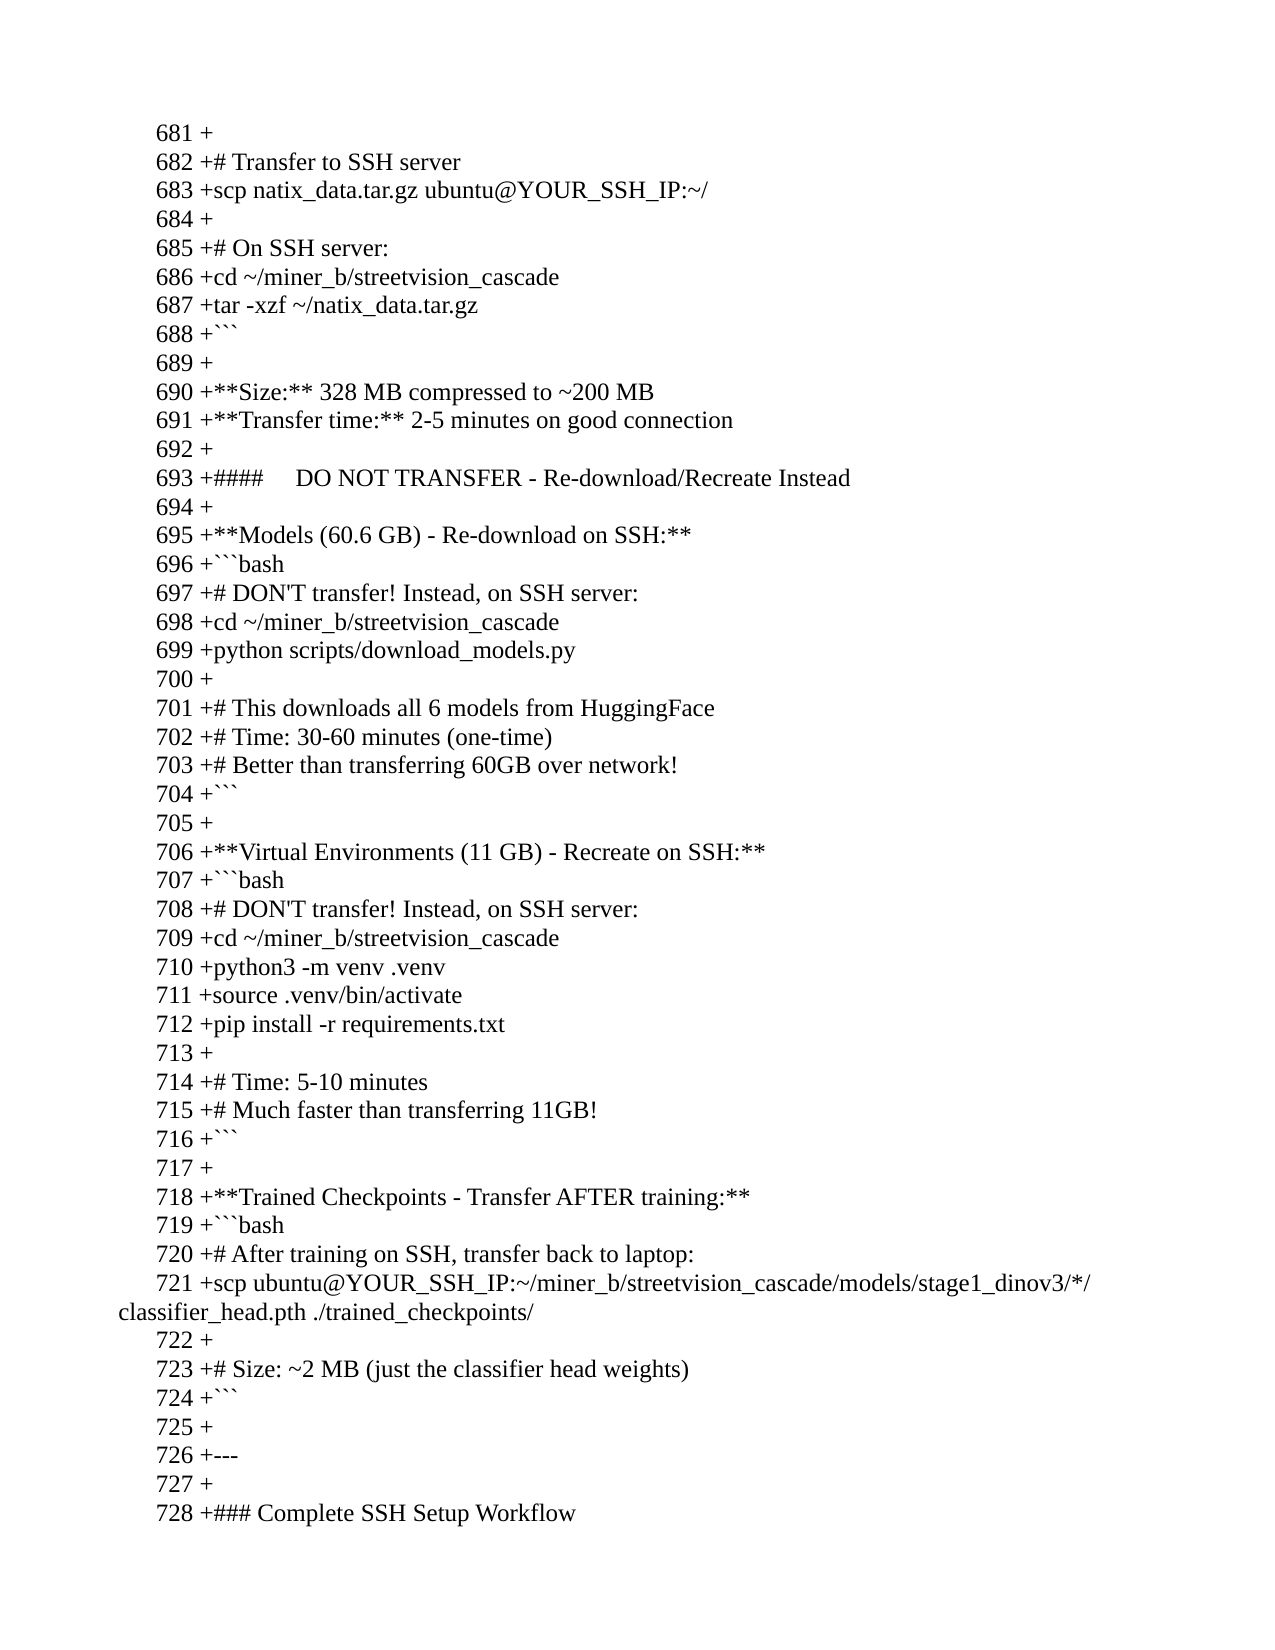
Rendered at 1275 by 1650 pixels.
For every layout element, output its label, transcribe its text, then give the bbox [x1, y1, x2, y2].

text 711 +source .venv/bin/activate [118, 981, 1157, 1009]
text 691 +**Transfer time:** 2-5 minutes on good connection [118, 406, 1157, 434]
text 701 +# This downloads all 6 models from HuggingFace [118, 693, 1157, 722]
text 720 +# After training on SSH, transfer back to laptop: [118, 1239, 1157, 1268]
text 685 +# On SSH server: [118, 233, 1157, 262]
text 681 + [118, 118, 1157, 147]
text 715 +# Much faster than transferring 11GB! [118, 1096, 1157, 1124]
text 705 + [118, 808, 1157, 837]
text 707 +```bash [118, 866, 1157, 894]
text 689 + [118, 348, 1157, 377]
text 719 +```bash [118, 1211, 1157, 1239]
text 709 +cd ~/miner_b/streetvision_cascade [118, 923, 1157, 952]
text 703 +# Better than transferring 60GB over network! [118, 751, 1157, 779]
text 728 +### Complete SSH Setup Workflow [118, 1498, 1157, 1527]
text 726 +--- [118, 1441, 1157, 1469]
text 710 +python3 -m venv .venv [118, 952, 1157, 981]
text 697 +# DON'T transfer! Instead, on SSH server: [118, 578, 1157, 607]
text 686 +cd ~/miner_b/streetvision_cascade [118, 262, 1157, 291]
text 692 + [118, 434, 1157, 463]
text 699 +python scripts/download_models.py [118, 636, 1157, 664]
text 706 +**Virtual Environments (11 GB) - Recreate on SSH:** [118, 837, 1157, 866]
text 696 +```bash [118, 549, 1157, 578]
text 695 +**Models (60.6 GB) - Re-download on SSH:** [118, 521, 1157, 549]
text 723 +# Size: ~2 MB (just the classifier head weights) [118, 1354, 1157, 1383]
text 688 +``` [118, 319, 1157, 348]
text 722 + [118, 1326, 1157, 1354]
text 693 +#### ❌ DO NOT TRANSFER - Re-download/Recreate Instead [118, 463, 1157, 492]
text 713 + [118, 1038, 1157, 1067]
text 704 +``` [118, 779, 1157, 808]
text 708 +# DON'T transfer! Instead, on SSH server: [118, 894, 1157, 923]
text 718 +**Trained Checkpoints - Transfer AFTER training:** [118, 1182, 1157, 1211]
text 698 +cd ~/miner_b/streetvision_cascade [118, 607, 1157, 636]
text 702 +# Time: 30-60 minutes (one-time) [118, 722, 1157, 751]
text 724 +``` [118, 1383, 1157, 1412]
text 690 +**Size:** 328 MB compressed to ~200 MB [118, 377, 1157, 406]
text 727 + [118, 1469, 1157, 1498]
text 694 + [118, 492, 1157, 521]
text 700 + [118, 664, 1157, 693]
text 725 + [118, 1412, 1157, 1441]
text 687 +tar -xzf ~/natix_data.tar.gz [118, 291, 1157, 319]
text 712 +pip install -r requirements.txt [118, 1009, 1157, 1038]
text 716 +``` [118, 1124, 1157, 1153]
text 714 +# Time: 5-10 minutes [118, 1067, 1157, 1096]
text 682 +# Transfer to SSH server [118, 147, 1157, 176]
text 683 +scp natix_data.tar.gz ubuntu@YOUR_SSH_IP:~/ [118, 176, 1157, 204]
text 717 + [118, 1153, 1157, 1182]
text 684 + [118, 204, 1157, 233]
text 721 +scp ubuntu@YOUR_SSH_IP:~/miner_b/streetvision_cascade/models/stage1_dinov3/*/classifier_head.pth ./trained_checkpoints/ [118, 1268, 1157, 1326]
